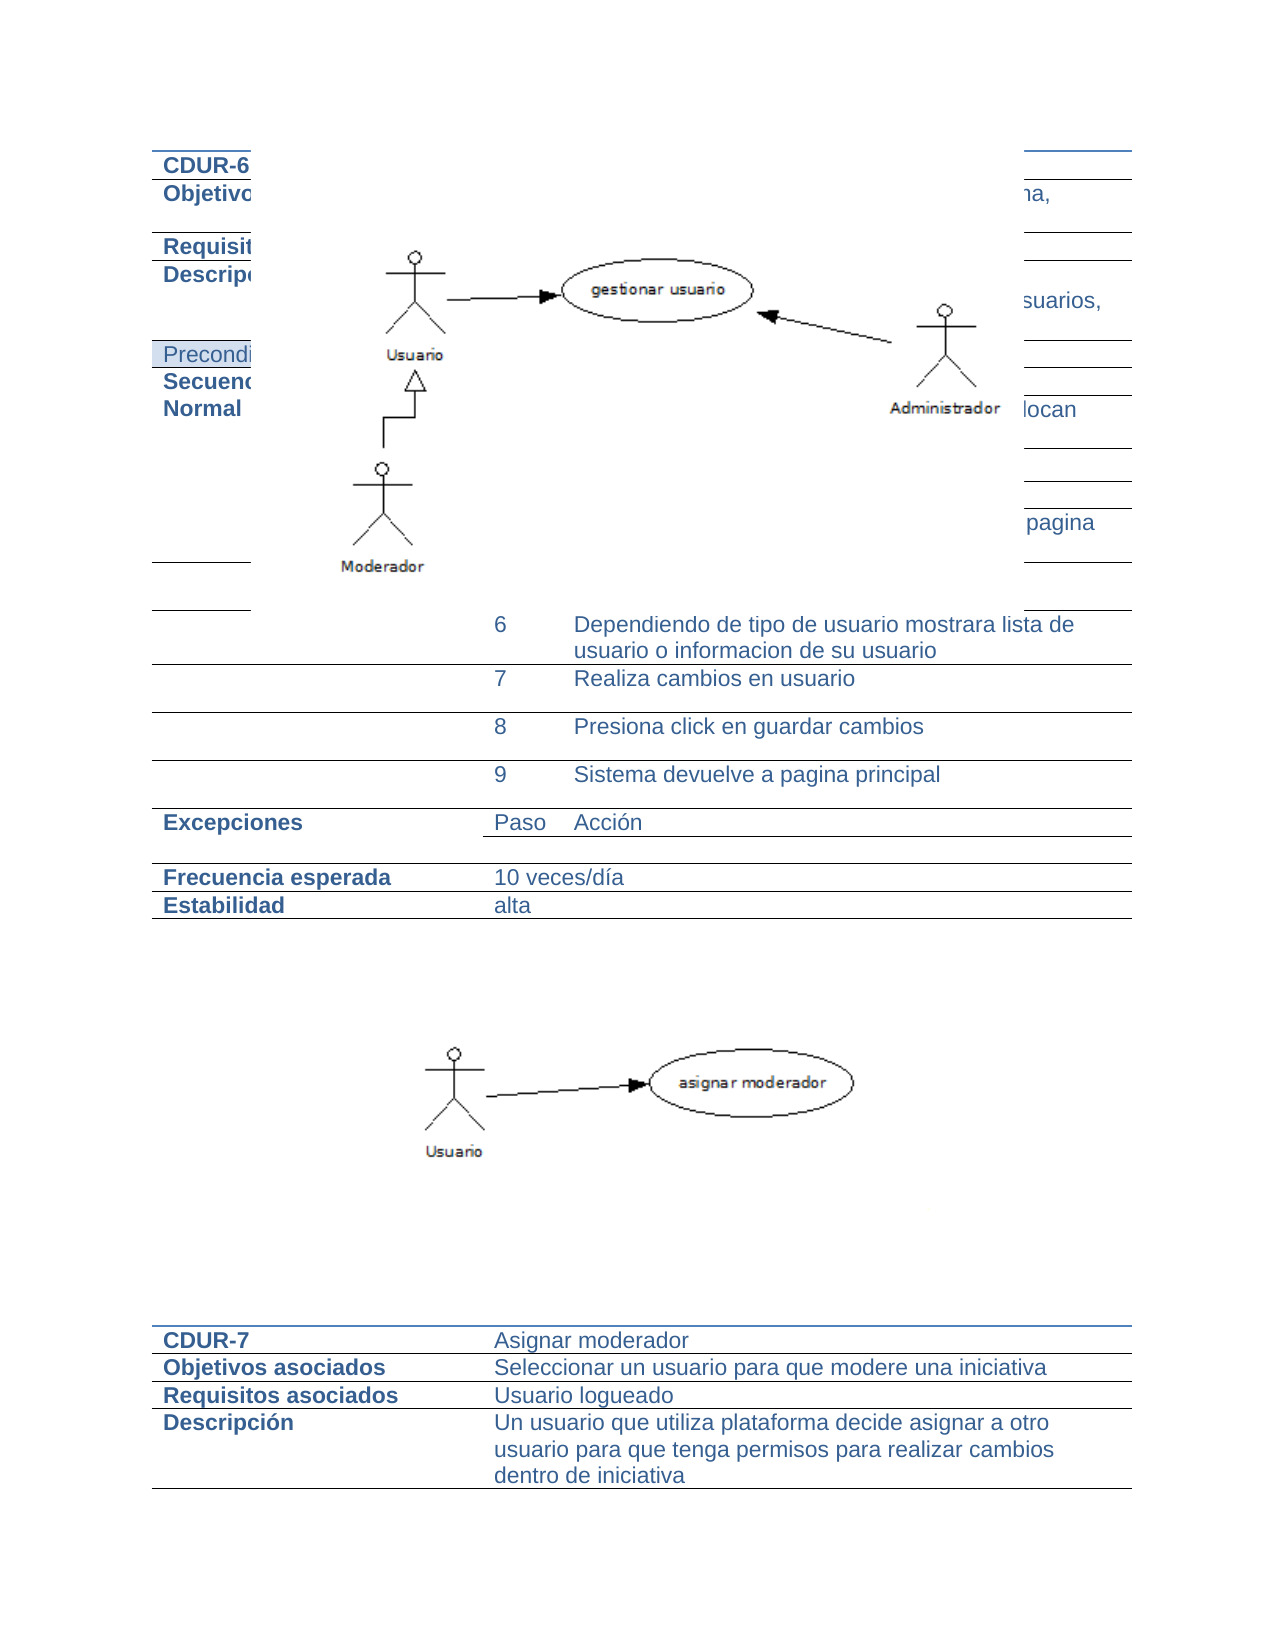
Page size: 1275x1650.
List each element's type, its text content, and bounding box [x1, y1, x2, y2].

table_header Asignar moderador [483, 1327, 1132, 1353]
table_cell 10 veces/día [483, 864, 1132, 891]
picture [319, 970, 956, 1270]
table_cell Usuario o adminsitrador se encuentra en en pagina principal de aplicacion [1025, 509, 1132, 562]
table_cell Excepciones [152, 809, 483, 863]
table_cell Descripción [152, 1409, 483, 1488]
table_cell [563, 837, 1132, 863]
table_cell Usuarios creados dentro de plataforma [1025, 233, 1132, 259]
table_cell [152, 713, 483, 760]
table_cell Usuario realiza cambios [1025, 482, 1132, 508]
table_cell 8 [483, 713, 562, 760]
table_cell Requisitos asociados [152, 233, 250, 259]
table_header Gestionar usuarios [1025, 152, 1132, 178]
table_cell Acción [1025, 368, 1132, 394]
table_cell Objetivos asociados [152, 180, 250, 232]
table_cell [152, 563, 250, 610]
table_cell 6 [483, 616, 562, 664]
table_cell Selecciona opcion gestionar administrador [1025, 563, 1132, 610]
table_cell Acción [563, 809, 1132, 836]
table_cell [152, 611, 483, 664]
table_cell [483, 837, 562, 863]
table_cell 9 [483, 761, 562, 808]
table_cell Requisitos asociados [152, 1382, 483, 1408]
picture [250, 150, 1025, 616]
table_cell Usuario logueado [483, 1382, 1132, 1408]
table_cell 7 [483, 665, 562, 712]
table_cell Usuario o administrador ingresan a login colocan nickname y contraseña, presionan ingresar [1025, 396, 1132, 448]
table_cell [152, 761, 483, 808]
table_cell Secuencia Normal [152, 368, 250, 562]
table_cell Paso [483, 809, 562, 836]
table_cell Objetivos asociados [152, 1354, 483, 1381]
table_cell Usuarios y administradores ingresan a panel de administracion para localizar opcion de gestion de usuarios, generan cambios en usuarios, guardan cambios [1025, 261, 1132, 340]
table_header CDUR-7 [152, 1327, 483, 1353]
table_cell Un usuario que utiliza plataforma decide asignar a otro usuario para que tenga permisos para realizar cambios dentro de iniciativa [483, 1409, 1132, 1488]
table_cell Estabilidad [152, 892, 483, 918]
table_cell Realiza cambios en usuario [563, 665, 1132, 712]
table_cell Sistema devuelve a pagina principal [563, 761, 1132, 808]
table_cell Sistema autentica usuario [1025, 449, 1132, 481]
table_cell alta [483, 892, 1132, 918]
table_cell Descripción [152, 261, 250, 340]
table_cell Precondición [152, 341, 250, 367]
table_cell Modificacion de usuarios creados dentro de platafoma, desactivacion de usuarios. [1025, 180, 1132, 232]
table_cell [152, 665, 483, 712]
table_cell Dependiendo de tipo de usuario mostrara lista de usuario o informacion de su usuario [563, 611, 1132, 664]
table_header CDUR-6 [152, 152, 250, 178]
table_cell Usuario, administrador autenticado [1025, 341, 1132, 367]
table_cell Seleccionar un usuario para que modere una iniciativa [483, 1354, 1132, 1381]
table_cell Frecuencia esperada [152, 864, 483, 891]
table_cell Presiona click en guardar cambios [563, 713, 1132, 760]
